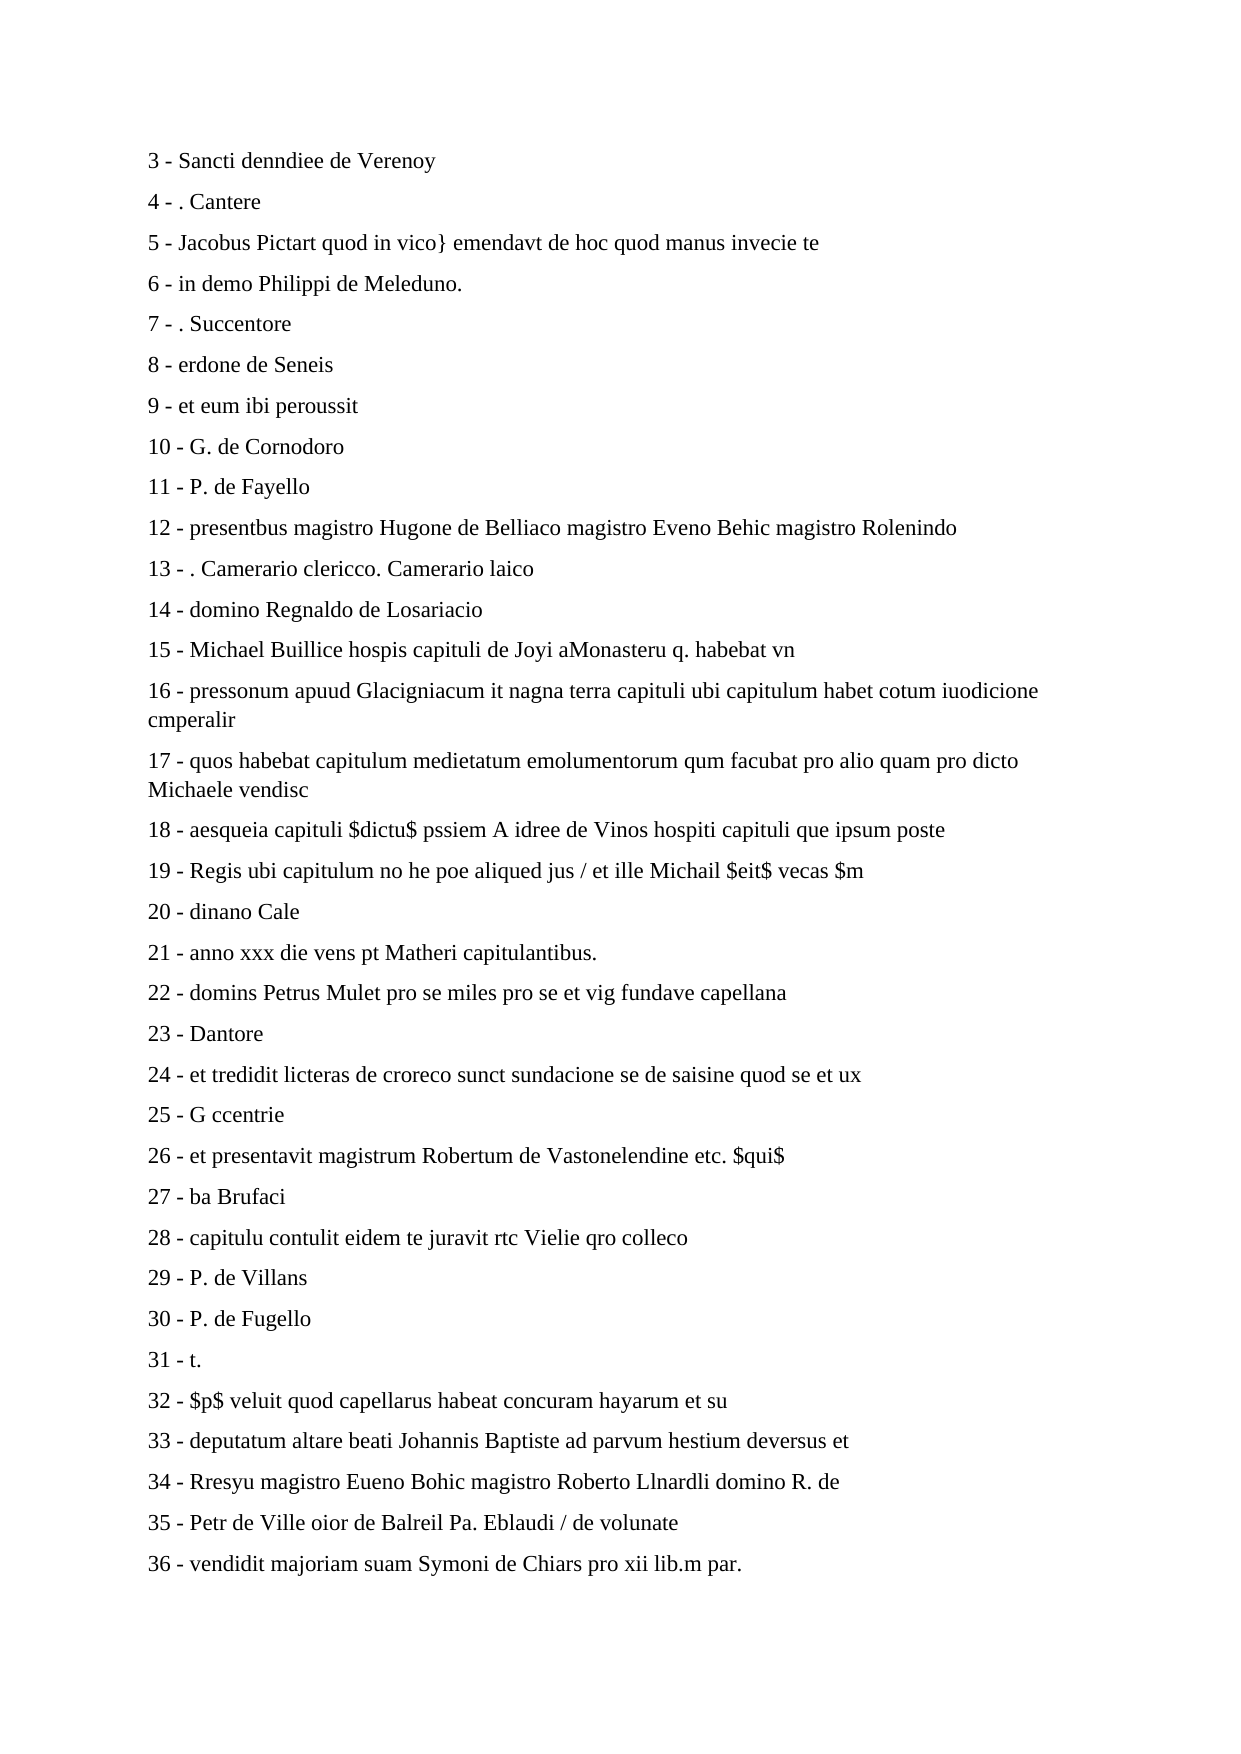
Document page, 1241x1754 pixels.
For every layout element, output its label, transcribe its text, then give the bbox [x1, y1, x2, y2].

text 9 - et eum ibi peroussit [148, 392, 1093, 418]
text 23 - Dantore [148, 1020, 1093, 1046]
text 27 - ba Brufaci [148, 1183, 1093, 1209]
text 11 - P. de Fayello [148, 473, 1093, 500]
text 36 - vendidit majoriam suam Symoni de Chiars pro xii lib.m par. [148, 1549, 1093, 1576]
text 21 - anno xxx die vens pt Matheri capitulantibus. [148, 939, 1093, 965]
text 10 - G. de Cornodoro [148, 433, 1093, 459]
text 26 - et presentavit magistrum Robertum de Vastonelendine etc. $qui$ [148, 1142, 1093, 1169]
text 34 - Rresyu magistro Eueno Bohic magistro Roberto Llnardli domino R. de [148, 1468, 1093, 1494]
text 5 - Jacobus Pictart quod in vico} emendavt de hoc quod manus invecie te [148, 229, 1093, 255]
text 18 - aesqueia capituli $dictu$ pssiem A idree de Vinos hospiti capituli que ipsum poste [148, 816, 1093, 843]
text 28 - capitulu contulit eidem te juravit rtc Vielie qro colleco [148, 1224, 1093, 1250]
text 8 - erdone de Seneis [148, 351, 1093, 378]
text 19 - Regis ubi capitulum no he poe aliqued jus / et ille Michail $eit$ vecas $m [148, 857, 1093, 883]
text 12 - presentbus magistro Hugone de Belliaco magistro Eveno Behic magistro Rolenindo [148, 514, 1093, 541]
text 17 - quos habebat capitulum medietatum emolumentorum qum facubat pro alio quam pro dicto Michaele vendisc [148, 747, 1093, 802]
text 31 - t. [148, 1346, 1093, 1372]
text 22 - domins Petrus Mulet pro se miles pro se et vig fundave capellana [148, 979, 1093, 1006]
text 6 - in demo Philippi de Meleduno. [148, 270, 1093, 296]
text 15 - Michael Buillice hospis capituli de Joyi aMonasteru q. habebat vn [148, 636, 1093, 663]
text 7 - . Succentore [148, 311, 1093, 337]
text 3 - Sancti denndiee de Verenoy [148, 148, 1093, 174]
text 4 - . Cantere [148, 188, 1093, 215]
text 20 - dinano Cale [148, 898, 1093, 924]
text 16 - pressonum apuud Glacigniacum it nagna terra capituli ubi capitulum habet cotum iuodicione cmperalir [148, 677, 1093, 732]
text 30 - P. de Fugello [148, 1305, 1093, 1332]
text 14 - domino Regnaldo de Losariacio [148, 596, 1093, 622]
text 13 - . Camerario clericco. Camerario laico [148, 555, 1093, 581]
text 25 - G ccentrie [148, 1102, 1093, 1128]
text 24 - et tredidit licteras de croreco sunct sundacione se de saisine quod se et ux [148, 1061, 1093, 1087]
text 33 - deputatum altare beati Johannis Baptiste ad parvum hestium deversus et [148, 1427, 1093, 1454]
text 35 - Petr de Ville oior de Balreil Pa. Eblaudi / de volunate [148, 1509, 1093, 1535]
text 32 - $p$ veluit quod capellarus habeat concuram hayarum et su [148, 1387, 1093, 1413]
text 29 - P. de Villans [148, 1264, 1093, 1291]
